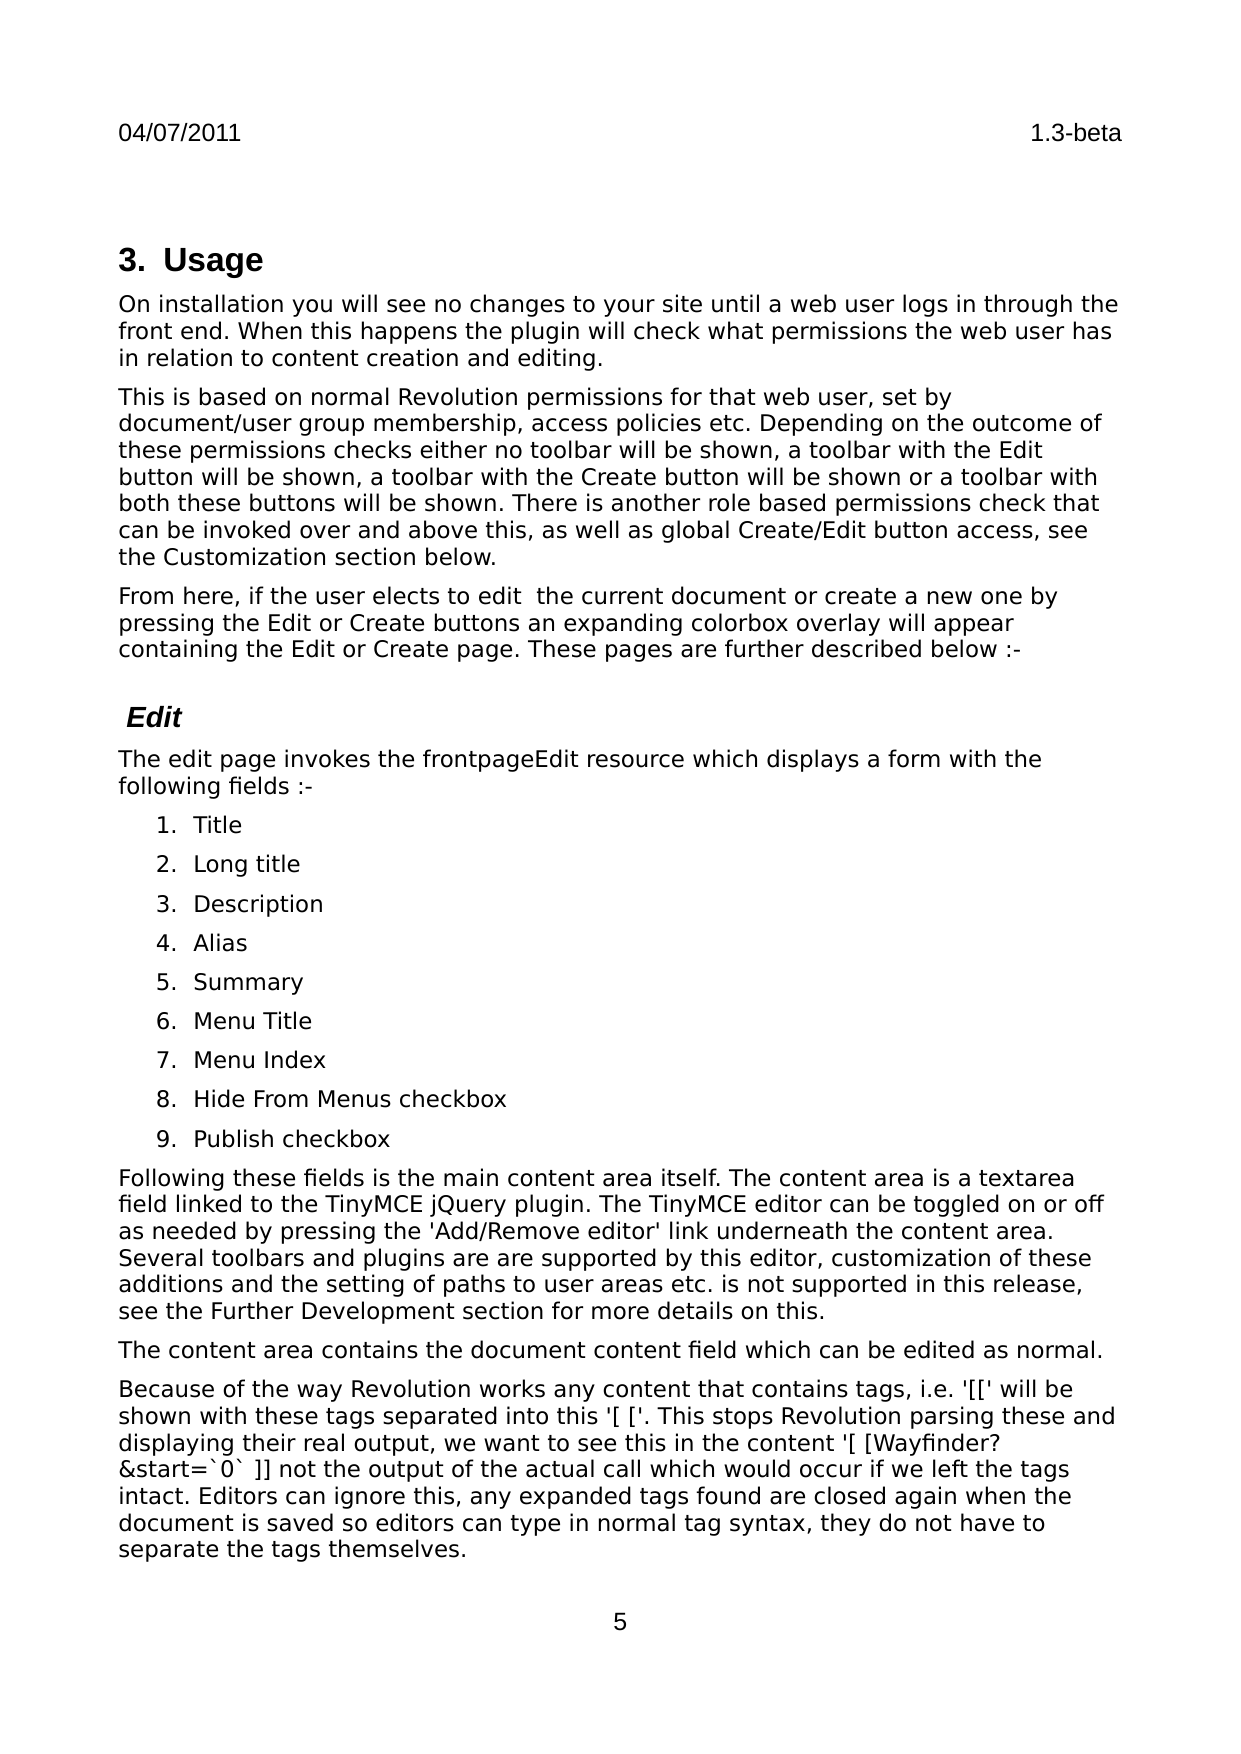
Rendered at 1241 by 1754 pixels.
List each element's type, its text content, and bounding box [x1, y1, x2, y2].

text Following these fields is the main content area itself. The content area is a textarea field linked to the TinyMCE jQuery plugin. The TinyMCE editor can be toggled on or off as needed by pressing the 'Add/Remove editor' link underneath the content area. Several toolbars and plugins are are supported by this editor, customization of these additions and the setting of paths to user areas etc. is not supported in this release, see the Further Development section for more details on this. [118, 1165, 1122, 1325]
subtitle Usage [118, 240, 1122, 279]
list Hide From Menus checkbox [156, 1087, 1122, 1113]
list Description [156, 891, 1122, 917]
text This is based on normal Revolution permissions for that web user, set by document/user group membership, access policies etc. Depending on the outcome of these permissions checks either no toolbar will be shown, a toolbar with the Edit button will be shown, a toolbar with the Create button will be shown or a toolbar with both these buttons will be shown. There is another role based permissions check that can be invoked over and above this, as well as global Create/Edit button access, see the Customization section below. [118, 384, 1122, 571]
list Title [156, 812, 1122, 839]
text The edit page invokes the frontpageEdit resource which displays a form with the following fields :- [118, 747, 1122, 800]
list Publish checkbox [156, 1126, 1122, 1152]
text The content area contains the document content field which can be edited as normal. [118, 1337, 1122, 1364]
text On installation you will see no changes to your site until a web user logs in through the front end. When this happens the plugin will check what permissions the web user has in relation to content creation and editing. [118, 291, 1122, 371]
text From here, if the user elects to edit the current document or create a new one by pressing the Edit or Create buttons an expanding colorbox overlay will appear containing the Edit or Create page. These pages are further described below :- [118, 583, 1122, 663]
list Summary [156, 969, 1122, 996]
subtitle Edit [118, 701, 1122, 734]
list Long title [156, 852, 1122, 878]
text Because of the way Revolution works any content that contains tags, i.e. '[[' will be shown with these tags separated into this '[ ['. This stops Revolution parsing these and displaying their real output, we want to see this in the content '[ [Wayfinder? &start=`0` ]] not the output of the actual call which would occur if we left the tags intact. Editors can ignore this, any expanded tags found are closed again when the document is saved so editors can type in normal tag syntax, they do not have to separate the tags themselves. [118, 1377, 1122, 1563]
list Menu Index [156, 1047, 1122, 1074]
list Menu Title [156, 1008, 1122, 1035]
list Alias [156, 930, 1122, 957]
